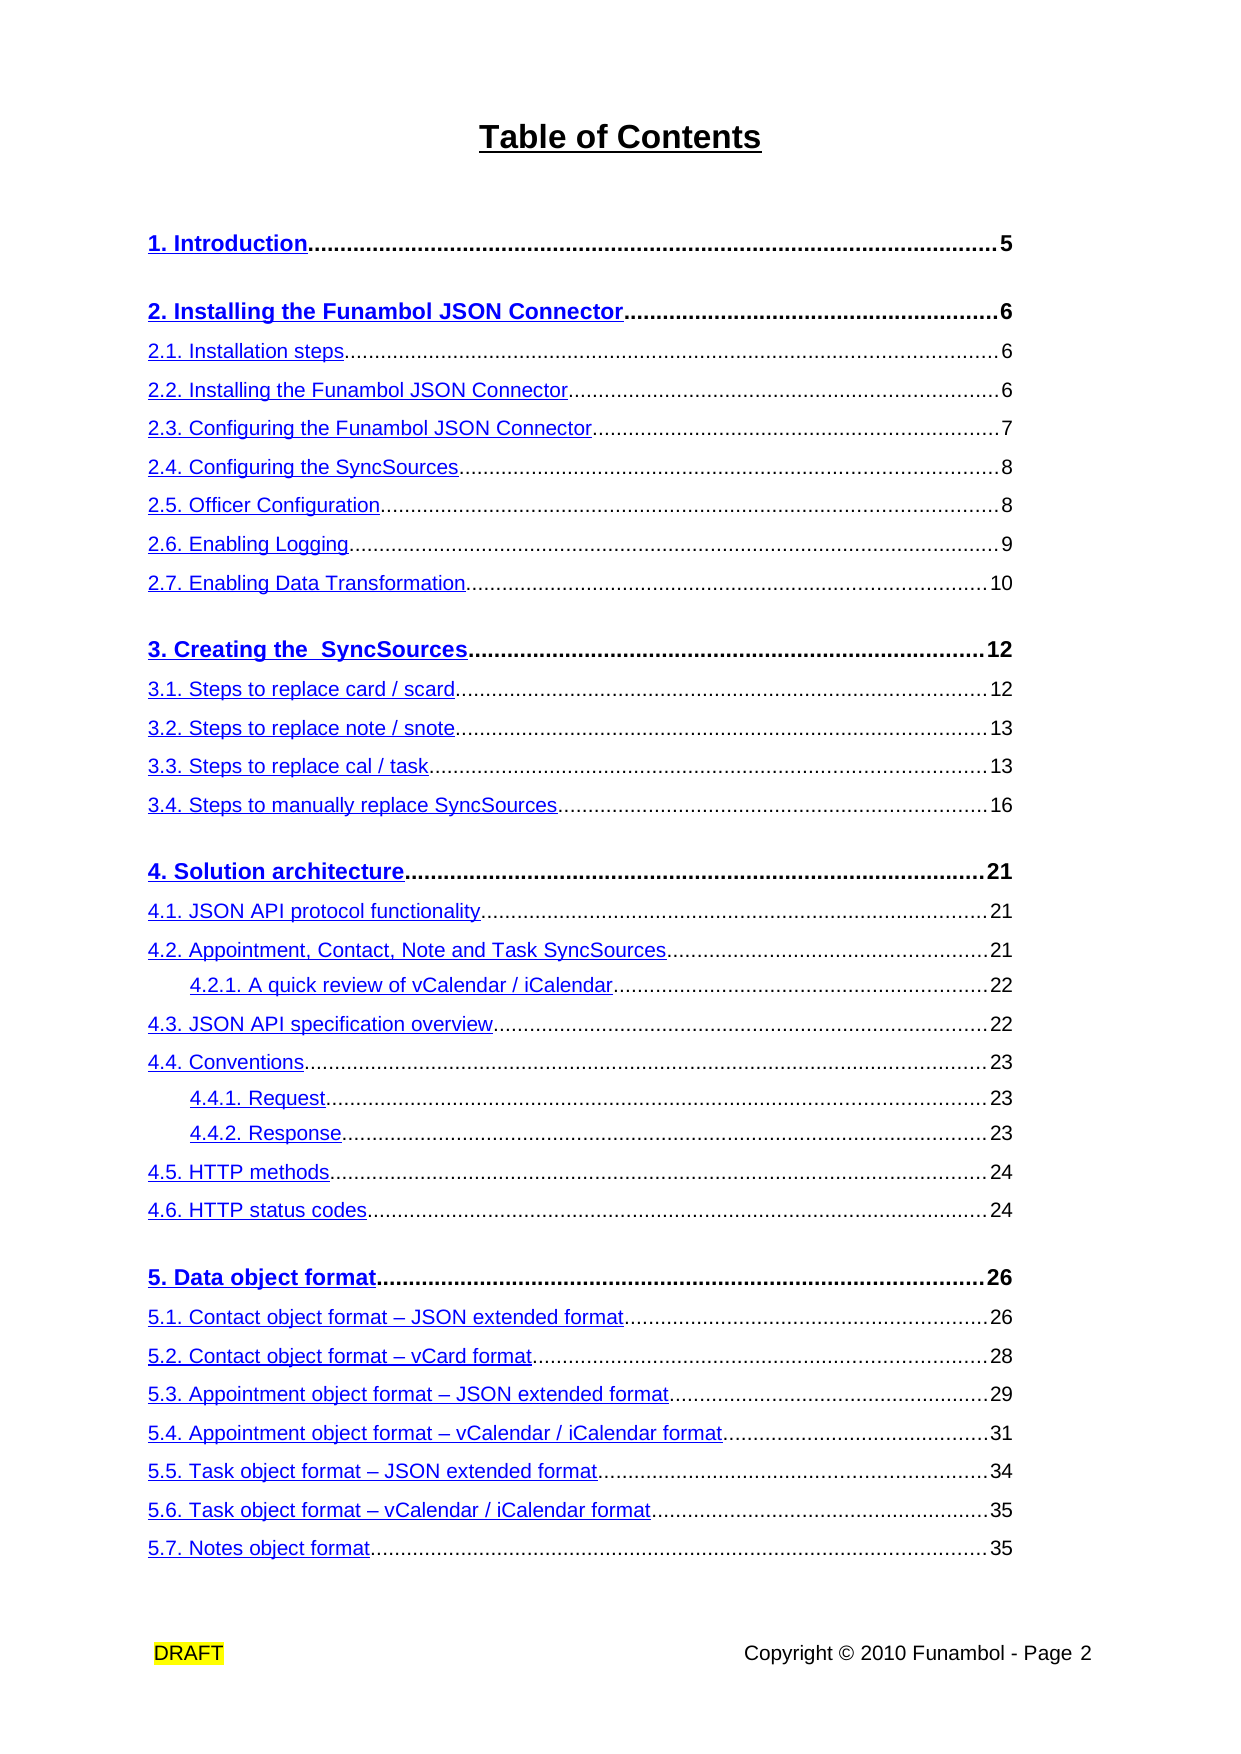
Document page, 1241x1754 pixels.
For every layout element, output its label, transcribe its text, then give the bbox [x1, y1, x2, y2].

text 4.4. Conventions 23 [148, 1051, 1093, 1074]
text 4.4.1. Request 23 [189, 1086, 1093, 1110]
text 5.2. Contact object format – vCard format 28 [148, 1344, 1093, 1368]
text 4.3. JSON API specification overview 22 [148, 1012, 1093, 1036]
text 2.4. Configuring the SyncSources 8 [148, 455, 1093, 479]
subtitle Table of Contents [148, 118, 1093, 156]
text 4.1. JSON API protocol functionality 21 [148, 900, 1093, 923]
text 2.7. Enabling Data Transformation 10 [148, 571, 1093, 594]
text 5.6. Task object format – vCalendar / iCalendar format 35 [148, 1498, 1093, 1522]
text 5.3. Appointment object format – JSON extended format 29 [148, 1383, 1093, 1406]
text 1. Introduction 5 [148, 231, 1093, 257]
text 5.4. Appointment object format – vCalendar / iCalendar format 31 [148, 1421, 1093, 1445]
text 2.6. Enabling Logging 9 [148, 532, 1093, 556]
text 5.1. Contact object format – JSON extended format 26 [148, 1306, 1093, 1329]
text 3.2. Steps to replace note / snote 13 [148, 716, 1093, 739]
text 2.5. Officer Configuration 8 [148, 494, 1093, 517]
text 2.2. Installing the Funambol JSON Connector 6 [148, 378, 1093, 402]
text 3. Creating the SyncSources 12 [148, 636, 1093, 662]
text 5. Data object format 26 [148, 1264, 1093, 1291]
text 2.3. Configuring the Funambol JSON Connector 7 [148, 417, 1093, 440]
text 2.1. Installation steps 6 [148, 340, 1093, 363]
text 2. Installing the Funambol JSON Connector 6 [148, 299, 1093, 325]
text 4.2. Appointment, Contact, Note and Task SyncSources 21 [148, 938, 1093, 962]
text 4.5. HTTP methods 24 [148, 1160, 1093, 1184]
text 4. Solution architecture 21 [148, 859, 1093, 885]
text 4.2.1. A quick review of vCalendar / iCalendar 22 [189, 974, 1093, 997]
text 3.3. Steps to replace cal / task 13 [148, 754, 1093, 778]
text 4.4.2. Response 23 [189, 1122, 1093, 1145]
text 3.4. Steps to manually replace SyncSources 16 [148, 793, 1093, 817]
text 5.7. Notes object format 35 [148, 1537, 1093, 1560]
text 3.1. Steps to replace card / scard 12 [148, 677, 1093, 701]
text 5.5. Task object format – JSON extended format 34 [148, 1460, 1093, 1483]
text 4.6. HTTP status codes 24 [148, 1199, 1093, 1222]
